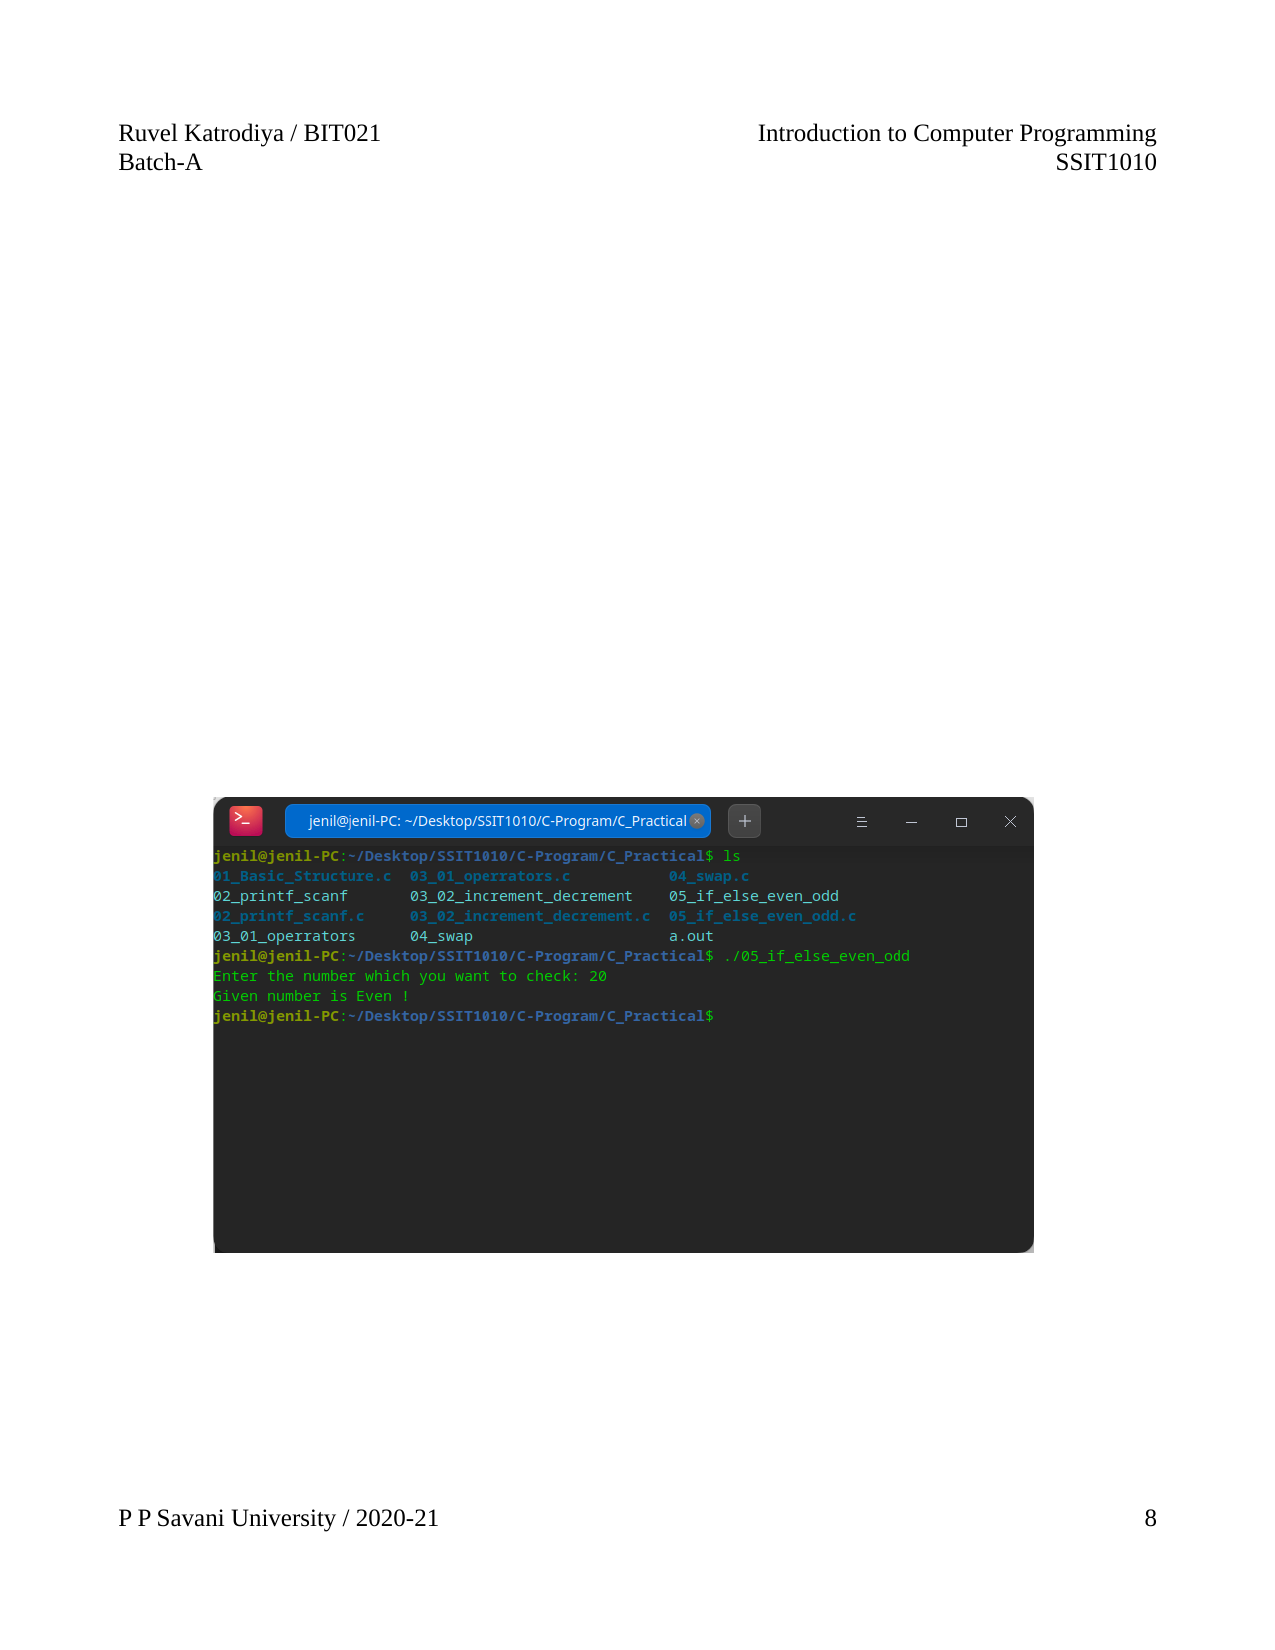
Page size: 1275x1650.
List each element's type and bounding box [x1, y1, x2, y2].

picture [213, 797, 1034, 1253]
